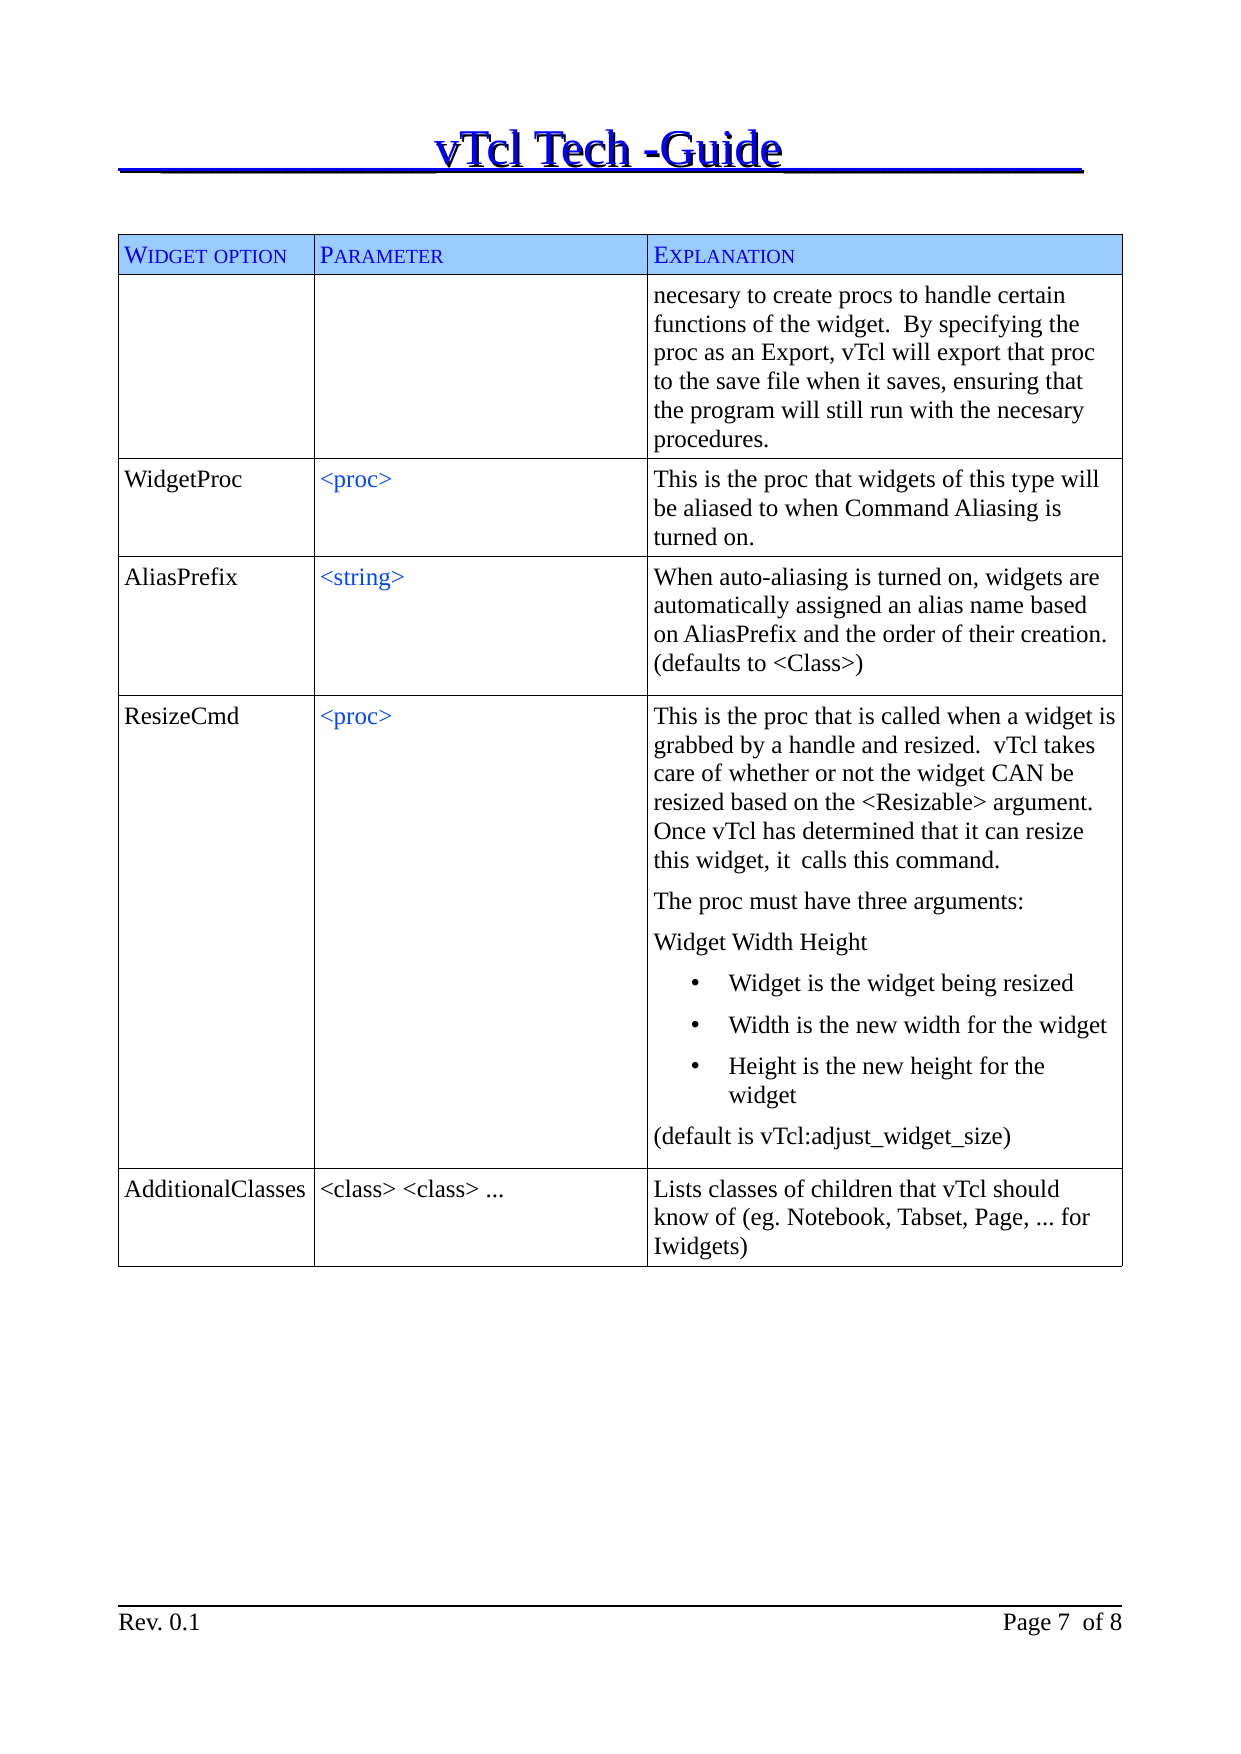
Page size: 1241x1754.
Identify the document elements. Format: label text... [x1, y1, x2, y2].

table_cell AdditionalClasses [119, 1169, 314, 1266]
table_cell AliasPrefix [119, 557, 314, 695]
table_cell necesary to create procs to handle certain functions of the widget. By specifying the proc as an Export, vTcl will export that proc to the save file when it saves, ensuring that the program will still run with the necesary procedures. [648, 275, 1122, 458]
table_cell This is the proc that widgets of this type will be aliased to when Command Aliasing is turned on. [648, 459, 1122, 556]
table_cell WidgetProc [119, 459, 314, 556]
table_header Parameter [315, 235, 647, 274]
table_cell <string> [315, 557, 647, 695]
table_cell When auto-aliasing is turned on, widgets are automatically assigned an alias name based on AliasPrefix and the order of their creation. (defaults to <Class>) [648, 557, 1122, 695]
table_header Explanation [648, 235, 1122, 274]
table_header Widget option [119, 235, 314, 274]
table_cell [315, 275, 647, 458]
table_cell <proc> [315, 459, 647, 556]
table_cell This is the proc that is called when a widget is grabbed by a handle and resized. vTcl takes care of whether or not the widget CAN be resized based on the <Resizable> argument. Once vTcl has determined that it can resize this widget, it calls this command. The proc must have three arguments: Widget Width Height Widget is the widget being resized Width is the new width for the widget Height is the new height for the widget (default is vTcl:adjust_widget_size) [648, 696, 1122, 1168]
table_cell <class> <class> ... [315, 1169, 647, 1266]
table_cell Lists classes of children that vTcl should know of (eg. Notebook, Tabset, Page, ... for Iwidgets) [648, 1169, 1122, 1266]
table_cell <proc> [315, 696, 647, 1168]
table_cell ResizeCmd [119, 696, 314, 1168]
table_cell [119, 275, 314, 458]
